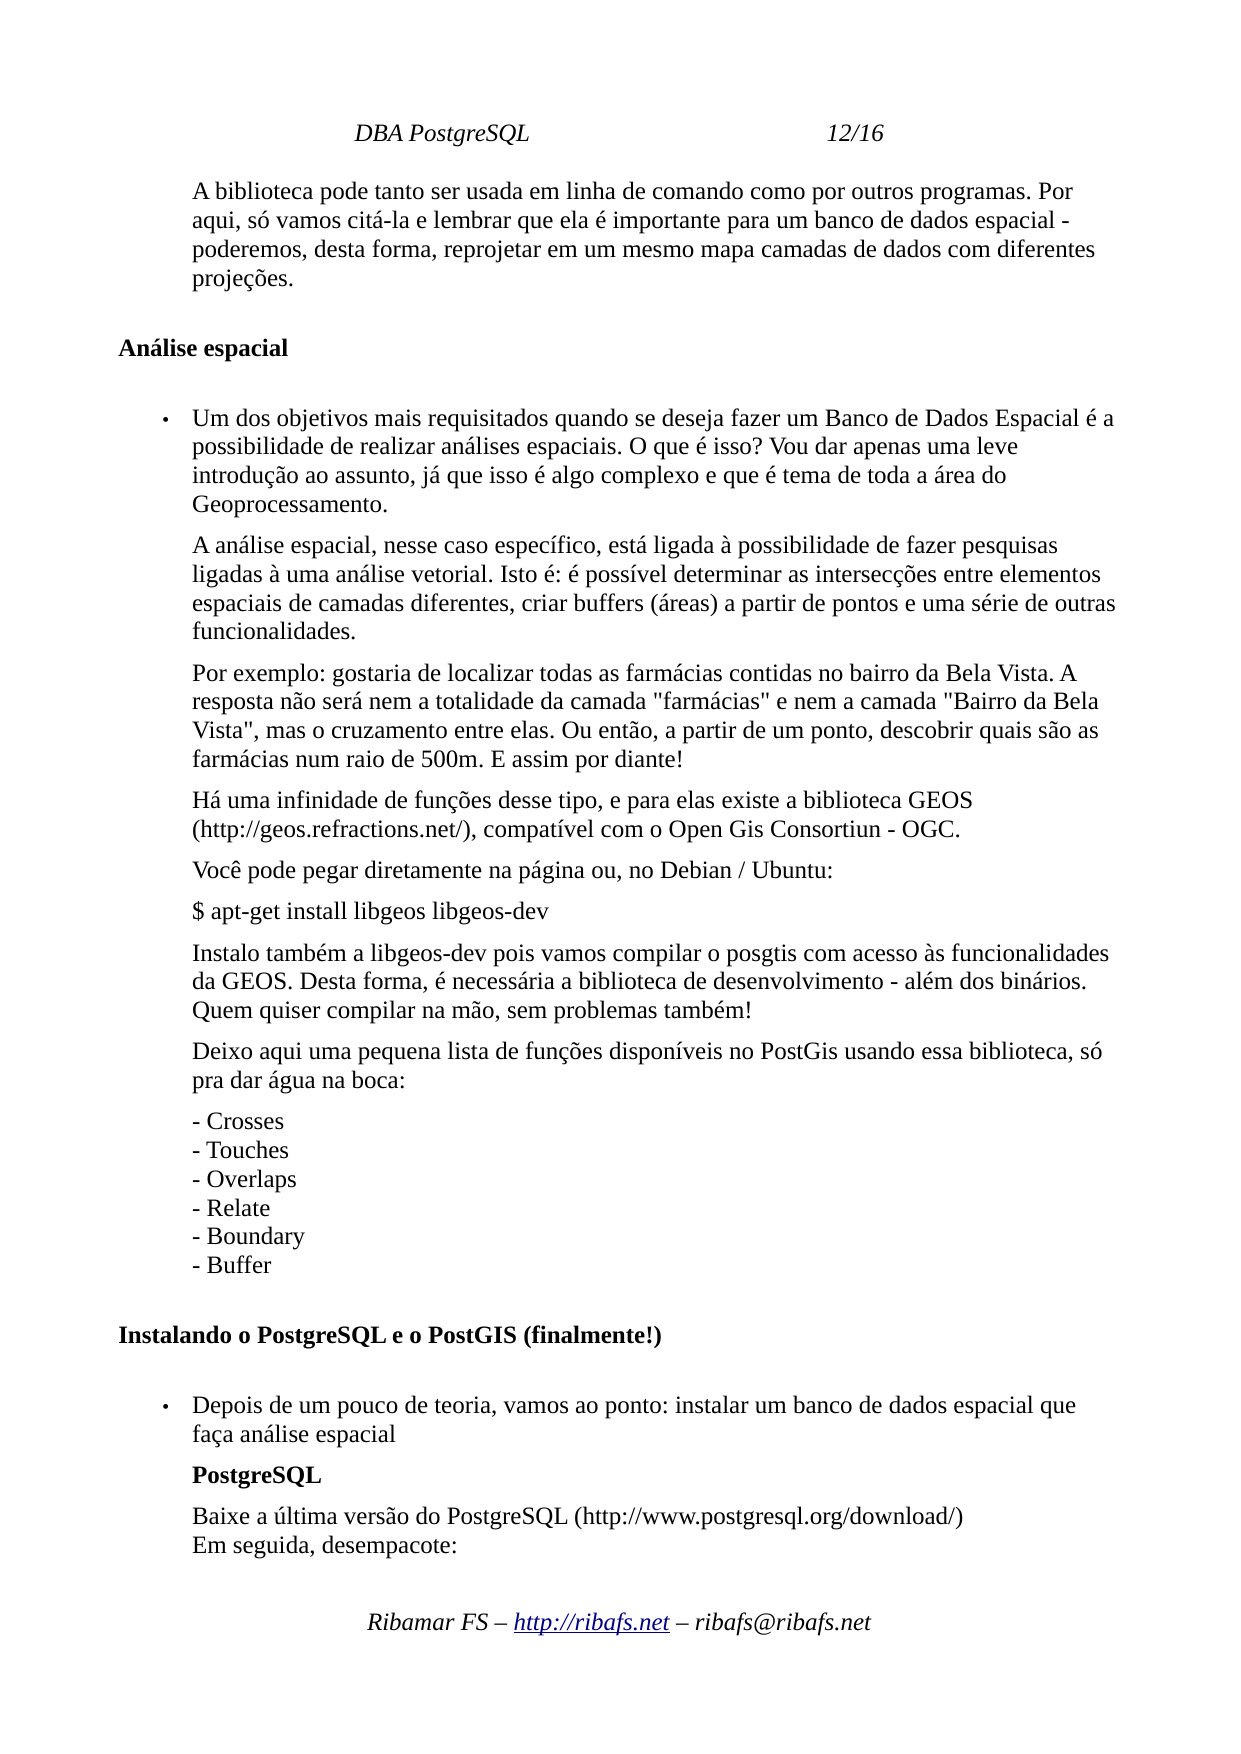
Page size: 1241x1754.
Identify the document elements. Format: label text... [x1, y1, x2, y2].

text Instalando o PostgreSQL e o PostGIS (finalmente!) [118, 1320, 1122, 1349]
list Um dos objetivos mais requisitados quando se deseja fazer um Banco de Dados Espacial é a possibilidade de realizar análises espaciais. O que é isso? Vou dar apenas uma leve introdução ao assunto, já que isso é algo complexo e que é tema de toda a área do Geoprocessamento. [162, 403, 1122, 518]
list Você pode pegar diretamente na página ou, no Debian / Ubuntu: [162, 855, 1122, 884]
list A biblioteca pode tanto ser usada em linha de comando como por outros programas. Por aqui, só vamos citá-la e lembrar que ela é importante para um banco de dados espacial - poderemos, desta forma, reprojetar em um mesmo mapa camadas de dados com diferentes projeções. [162, 176, 1122, 291]
list $ apt-get install libgeos libgeos-dev [162, 896, 1122, 925]
list Há uma infinidade de funções desse tipo, e para elas existe a biblioteca GEOS (http://geos.refractions.net/), compatível com o Open Gis Consortiun - OGC. [162, 785, 1122, 843]
list A análise espacial, nesse caso específico, está ligada à possibilidade de fazer pesquisas ligadas à uma análise vetorial. Isto é: é possível determinar as intersecções entre elementos espaciais de camadas diferentes, criar buffers (áreas) a partir de pontos e uma série de outras funcionalidades. [162, 530, 1122, 645]
list Depois de um pouco de teoria, vamos ao ponto: instalar um banco de dados espacial que faça análise espacial [162, 1390, 1122, 1448]
text Análise espacial [118, 333, 1122, 361]
list Deixo aqui uma pequena lista de funções disponíveis no PostGis usando essa biblioteca, só pra dar água na boca: [162, 1036, 1122, 1094]
list Por exemplo: gostaria de localizar todas as farmácias contidas no bairro da Bela Vista. A resposta não será nem a totalidade da camada "farmácias" e nem a camada "Bairro da Bela Vista", mas o cruzamento entre elas. Ou então, a partir de um ponto, descobrir quais são as farmácias num raio de 500m. E assim por diante! [162, 658, 1122, 773]
list Baixe a última versão do PostgreSQL (http://www.postgresql.org/download/) Em seguida, desempacote: [162, 1501, 1122, 1559]
list - Crosses - Touches - Overlaps - Relate - Boundary - Buffer [162, 1106, 1122, 1279]
list PostgreSQL [162, 1460, 1122, 1489]
list Instalo também a libgeos-dev pois vamos compilar o posgtis com acesso às funcionalidades da GEOS. Desta forma, é necessária a biblioteca de desenvolvimento - além dos binários. Quem quiser compilar na mão, sem problemas também! [162, 938, 1122, 1024]
